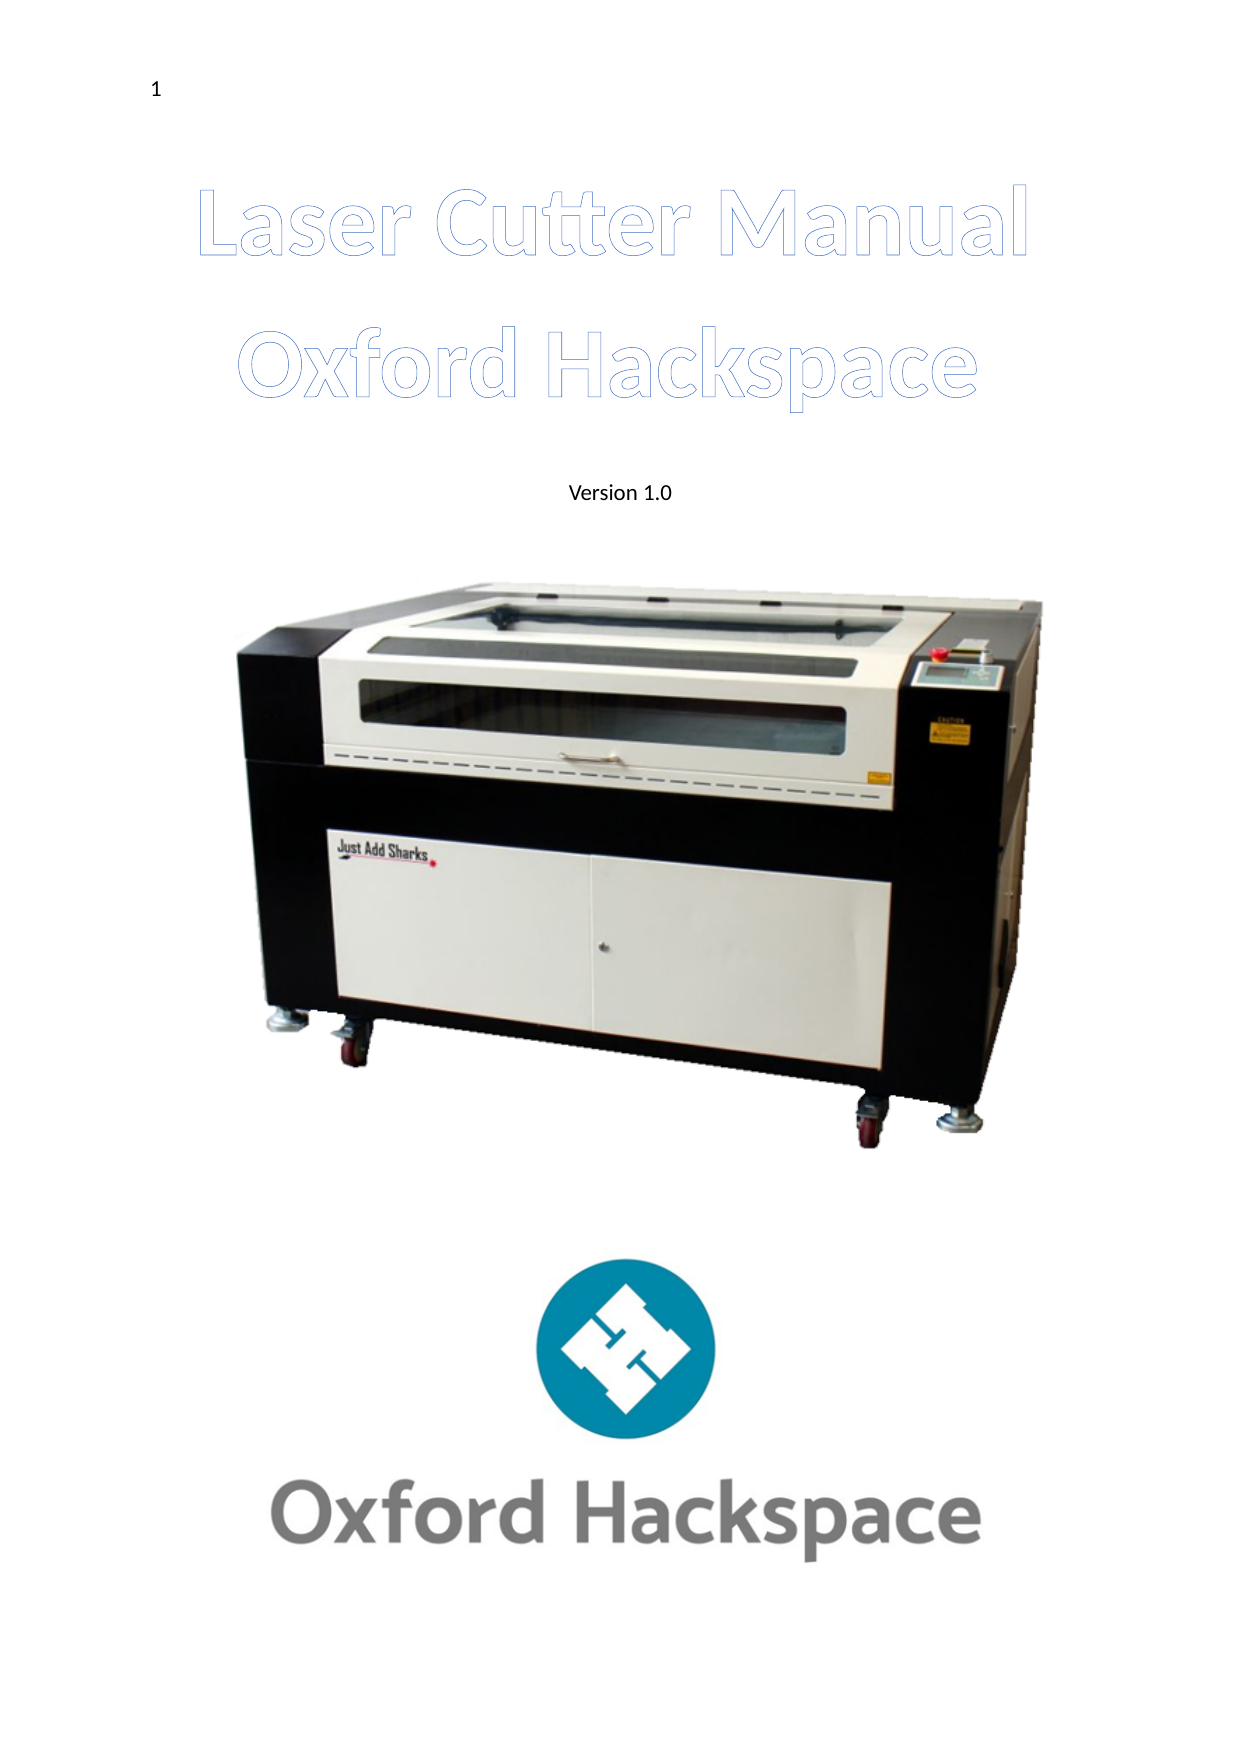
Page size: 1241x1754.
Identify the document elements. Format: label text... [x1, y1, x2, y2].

text Oxford Hackspace [192, 300, 1024, 422]
picture [257, 1243, 992, 1590]
text Version 1.0 [150, 478, 1090, 506]
picture [228, 565, 1081, 1171]
text Laser Cutter Manual [192, 158, 1036, 280]
